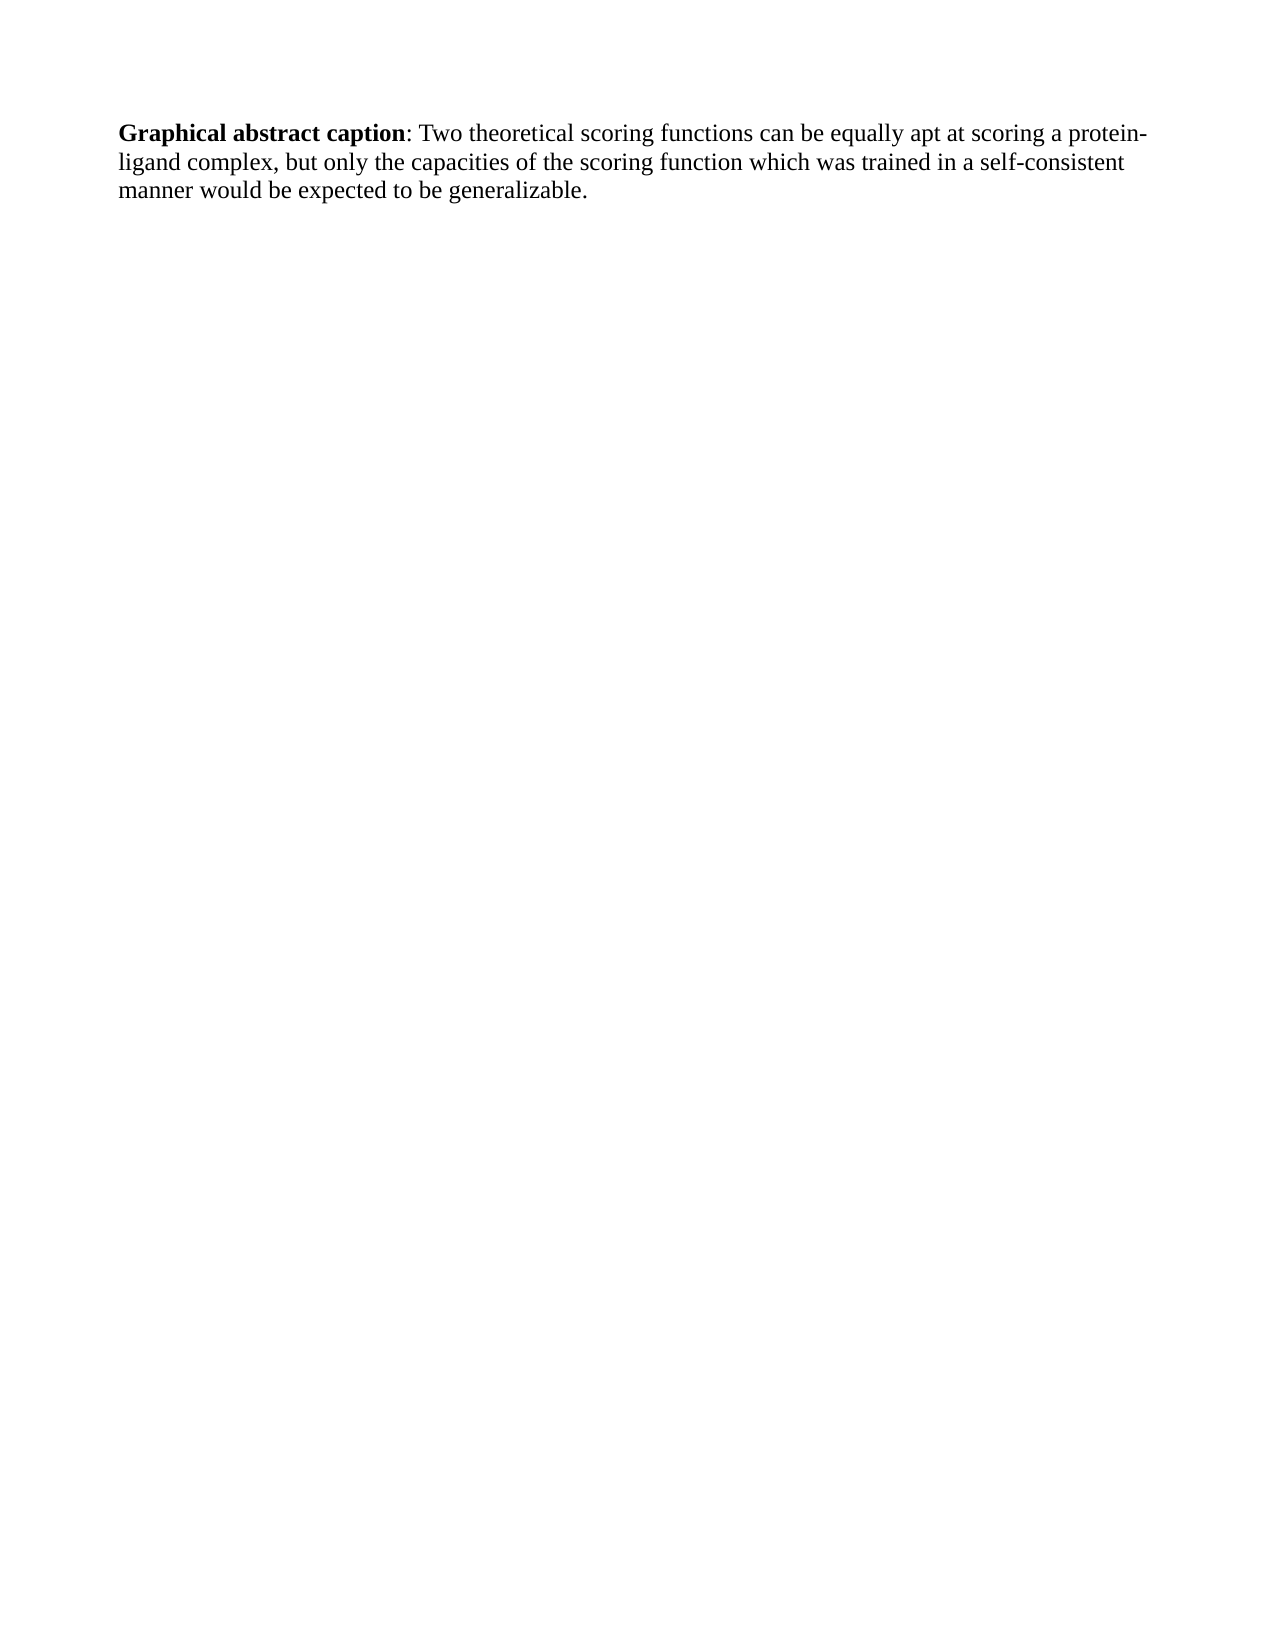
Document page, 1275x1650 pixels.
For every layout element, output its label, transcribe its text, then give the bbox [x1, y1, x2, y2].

text Graphical abstract caption: Two theoretical scoring functions can be equally apt at scoring a protein-ligand complex, but only the capacities of the scoring function which was trained in a self-consistent manner would be expected to be generalizable. [118, 118, 1157, 204]
